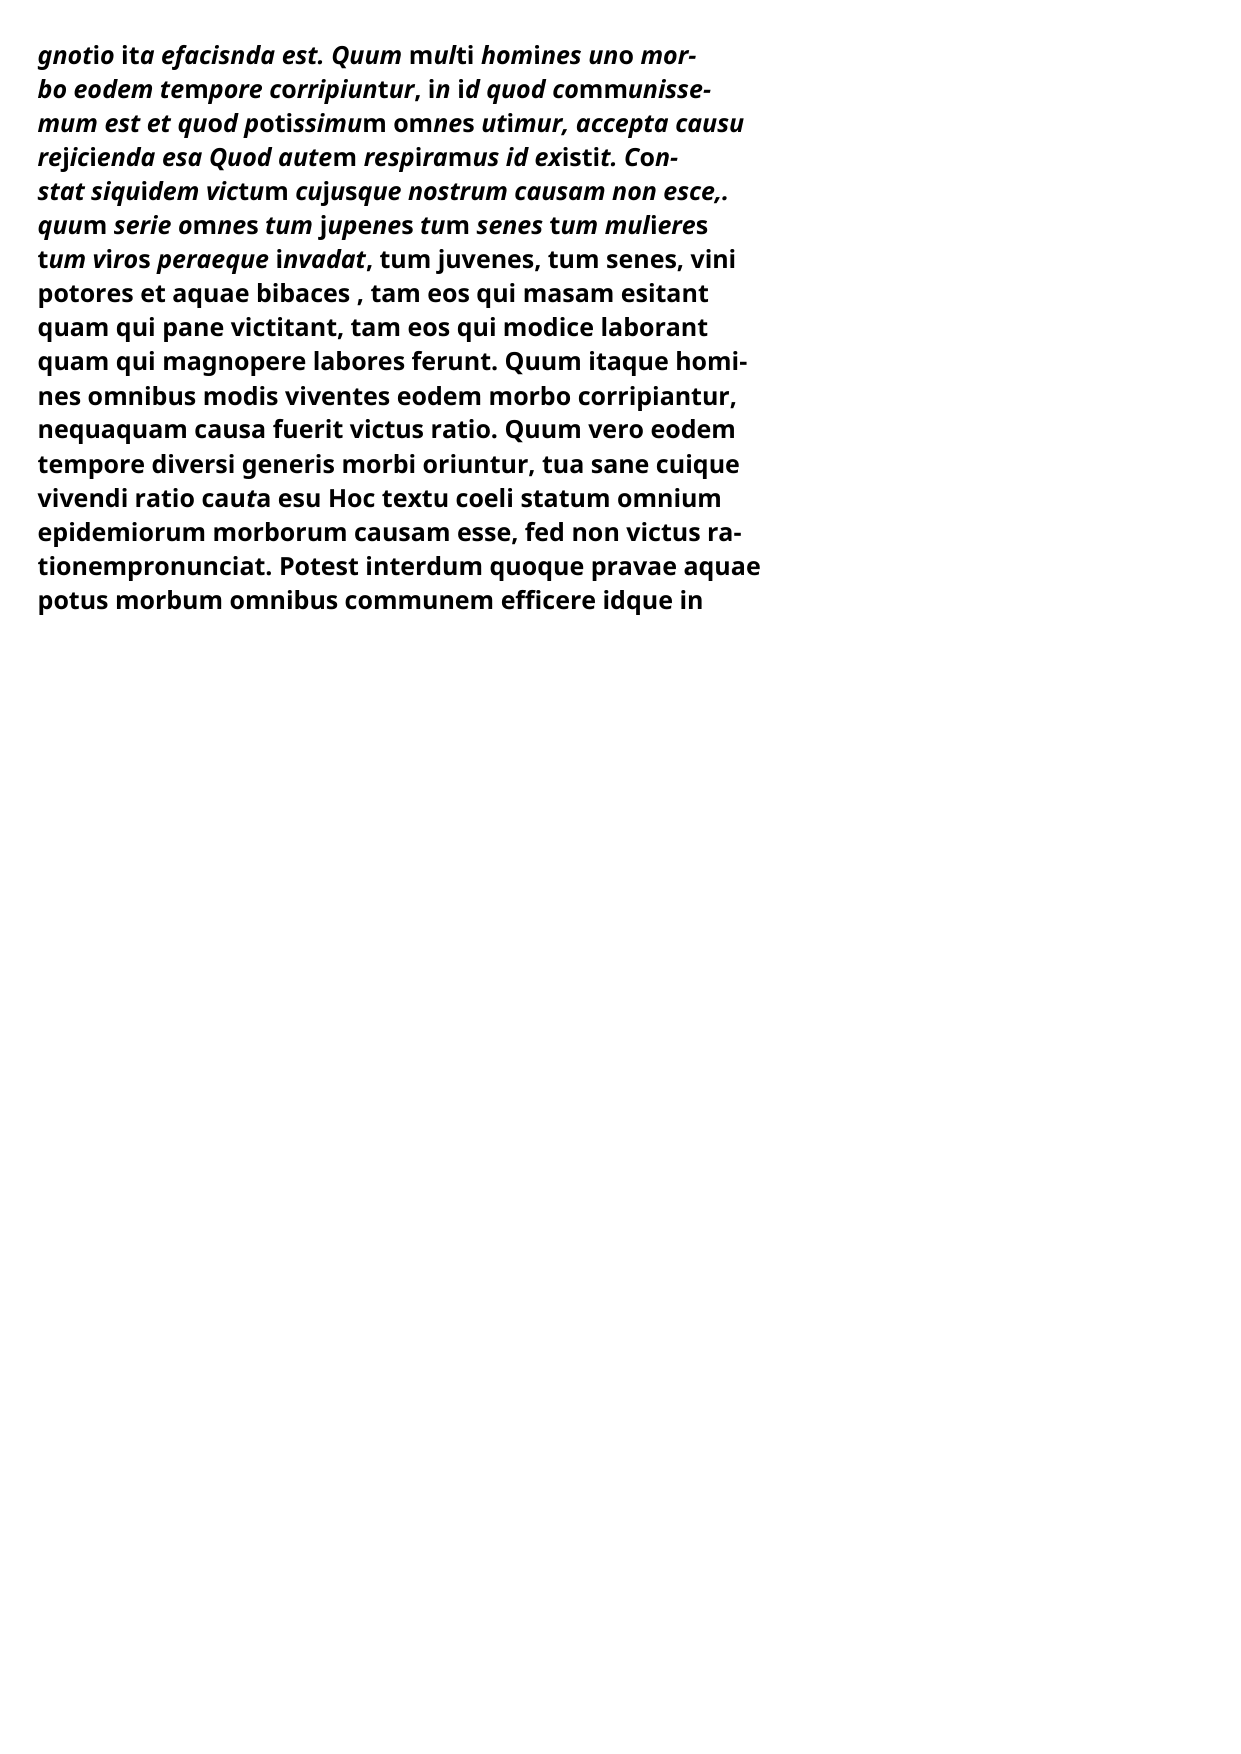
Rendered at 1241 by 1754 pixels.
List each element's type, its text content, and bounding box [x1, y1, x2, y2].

text gnotio ita efacisnda est. Quum multi homines uno mor- bo eodem tempore corripiuntur, in id quod communisse- mum est et quod potissimum omnes utimur, accepta causu rejicienda esa Quod autem respiramus id existit. Con- stat siquidem victum cujusque nostrum causam non esce,. quum serie omnes tum jupenes tum senes tum mulieres tum viros peraeque invadat, tum juvenes, tum senes, vini potores et aquae bibaces , tam eos qui masam esitant quam qui pane victitant, tam eos qui modice laborant quam qui magnopere labores ferunt. Quum itaque homi- nes omnibus modis viventes eodem morbo corripiantur, nequaquam causa fuerit victus ratio. Quum vero eodem tempore diversi generis morbi oriuntur, tua sane cuique vivendi ratio cauta esu Hoc textu coeli statum omnium epidemiorum morborum causam esse, fed non victus ra- tionempronunciat. Potest interdum quoque pravae aquae potus morbum omnibus communem efficere idque in [37, 37, 1203, 617]
